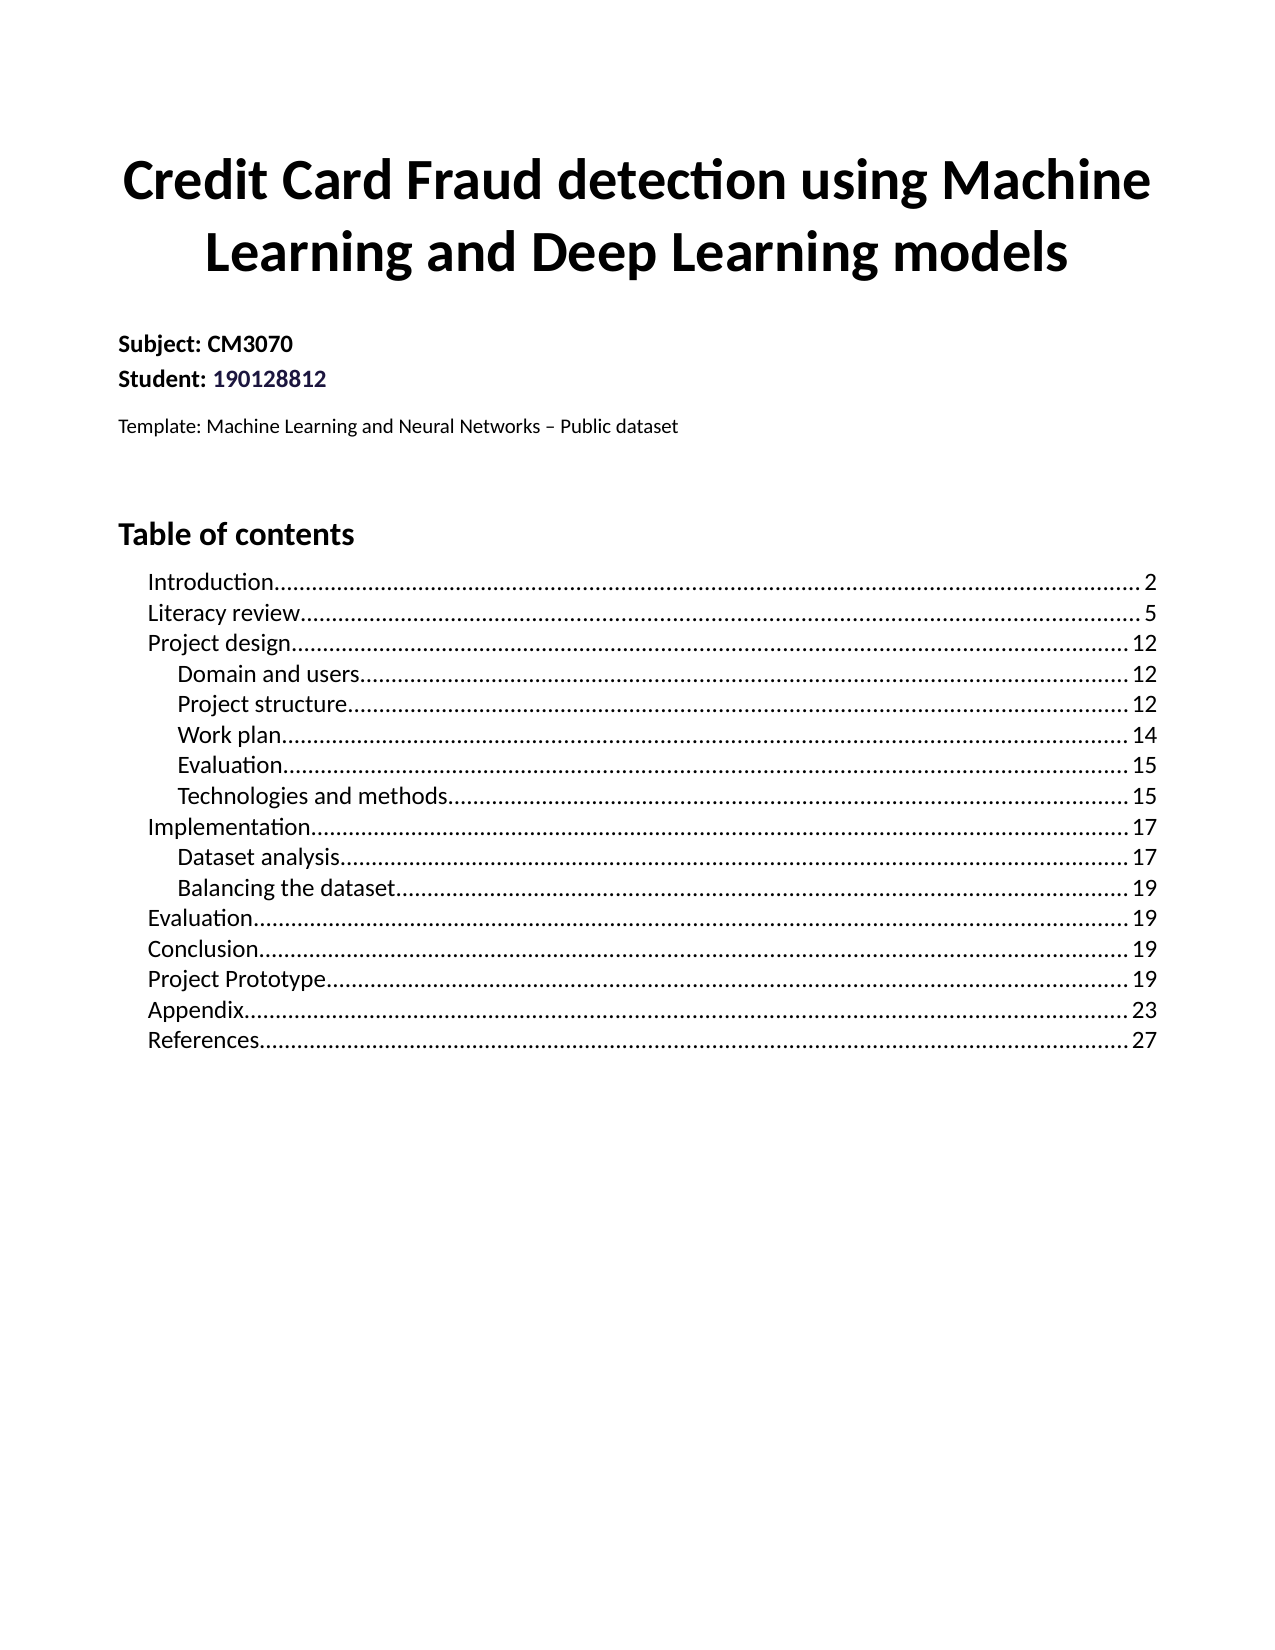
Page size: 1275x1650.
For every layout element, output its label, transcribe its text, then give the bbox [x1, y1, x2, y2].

text Template: Machine Learning and Neural Networks – Public dataset [118, 413, 1157, 439]
text Subject: CM3070 Student: 190128812 [118, 329, 1157, 394]
text Work plan 14 [177, 719, 1157, 749]
title Credit Card Fraud detection using Machine Learning and Deep Learning models [118, 143, 1157, 286]
text Conclusion 19 [148, 933, 1157, 963]
text Introduction 2 [148, 566, 1157, 597]
text Project Prototype 19 [148, 963, 1157, 994]
text Appendix 23 [148, 994, 1157, 1024]
text Project structure 12 [177, 688, 1157, 719]
text Domain and users 12 [177, 658, 1157, 688]
text References 27 [148, 1024, 1157, 1055]
text Evaluation 19 [148, 902, 1157, 933]
text Evaluation 15 [177, 749, 1157, 780]
text Balancing the dataset 19 [177, 872, 1157, 902]
subtitle Table of contents [118, 513, 1157, 554]
text Literacy review 5 [148, 597, 1157, 627]
text Technologies and methods 15 [177, 780, 1157, 811]
text Implementation 17 [148, 811, 1157, 841]
text Dataset analysis 17 [177, 841, 1157, 872]
text Project design 12 [148, 627, 1157, 658]
